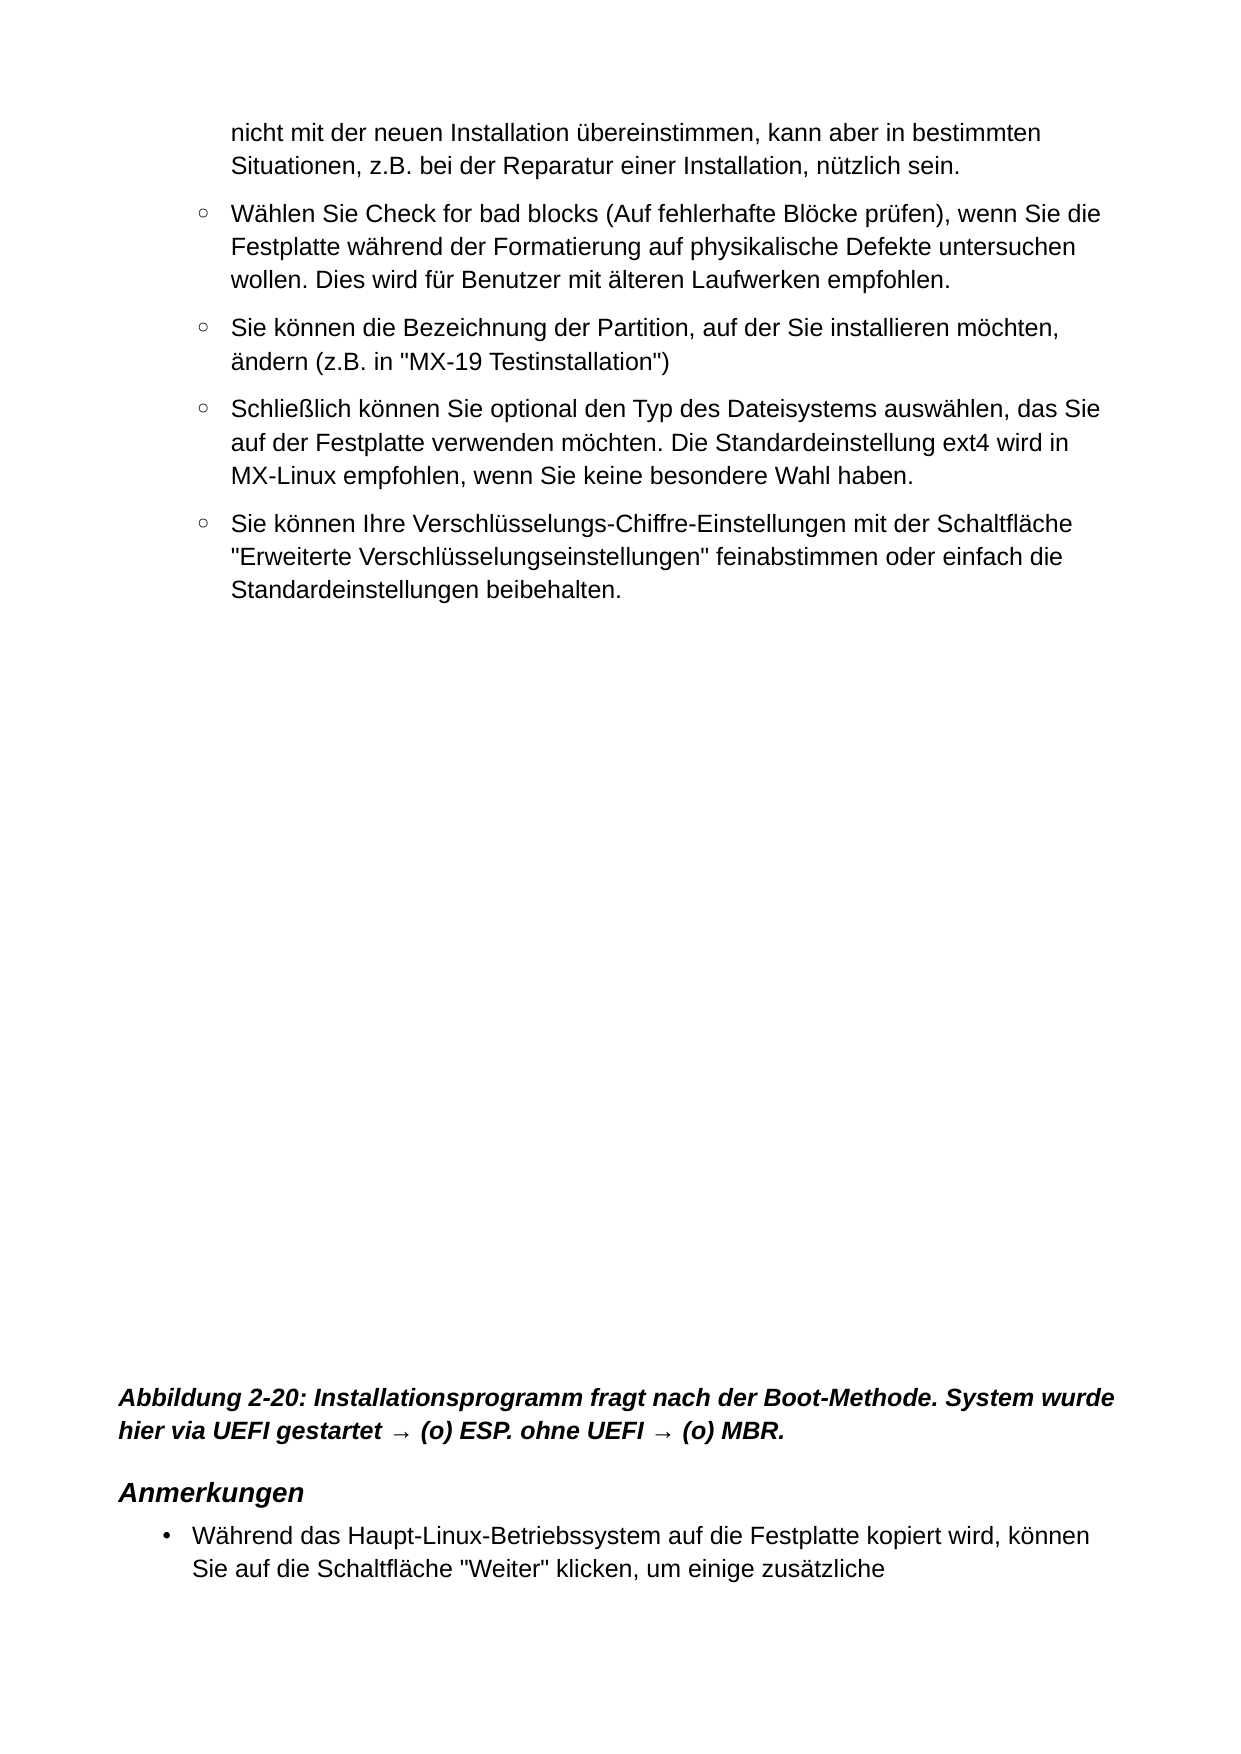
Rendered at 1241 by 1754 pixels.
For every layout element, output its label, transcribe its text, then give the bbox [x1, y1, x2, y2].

list Schließlich können Sie optional den Typ des Dateisystems auswählen, das Sie auf der Festplatte verwenden möchten. Die Standardeinstellung ext4 wird in MX-Linux empfohlen, wenn Sie keine besondere Wahl haben. [193, 394, 1122, 489]
list Während das Haupt-Linux-Betriebssystem auf die Festplatte kopiert wird, können Sie auf die Schaltfläche "Weiter" klicken, um einige zusätzliche [162, 1521, 1122, 1583]
text Abbildung 2-20: Installationsprogramm fragt nach der Boot-Methode. System wurde hier via UEFI gestartet → (o) ESP. ohne UEFI → (o) MBR. [118, 623, 1122, 1444]
list Sie können Ihre Verschlüsselungs-Chiffre-Einstellungen mit der Schaltfläche "Erweiterte Verschlüsselungseinstellungen" feinabstimmen oder einfach die Standardeinstellungen beibehalten. [193, 509, 1122, 603]
subtitle Anmerkungen [118, 1476, 1122, 1508]
list Sie können die Bezeichnung der Partition, auf der Sie installieren möchten, ändern (z.B. in "MX-19 Testinstallation") [193, 313, 1122, 375]
list Wählen Sie Check for bad blocks (Auf fehlerhafte Blöcke prüfen), wenn Sie die Festplatte während der Formatierung auf physikalische Defekte untersuchen wollen. Dies wird für Benutzer mit älteren Laufwerken empfohlen. [193, 199, 1122, 294]
list nicht mit der neuen Installation übereinstimmen, kann aber in bestimmten Situationen, z.B. bei der Reparatur einer Installation, nützlich sein. [193, 118, 1122, 180]
